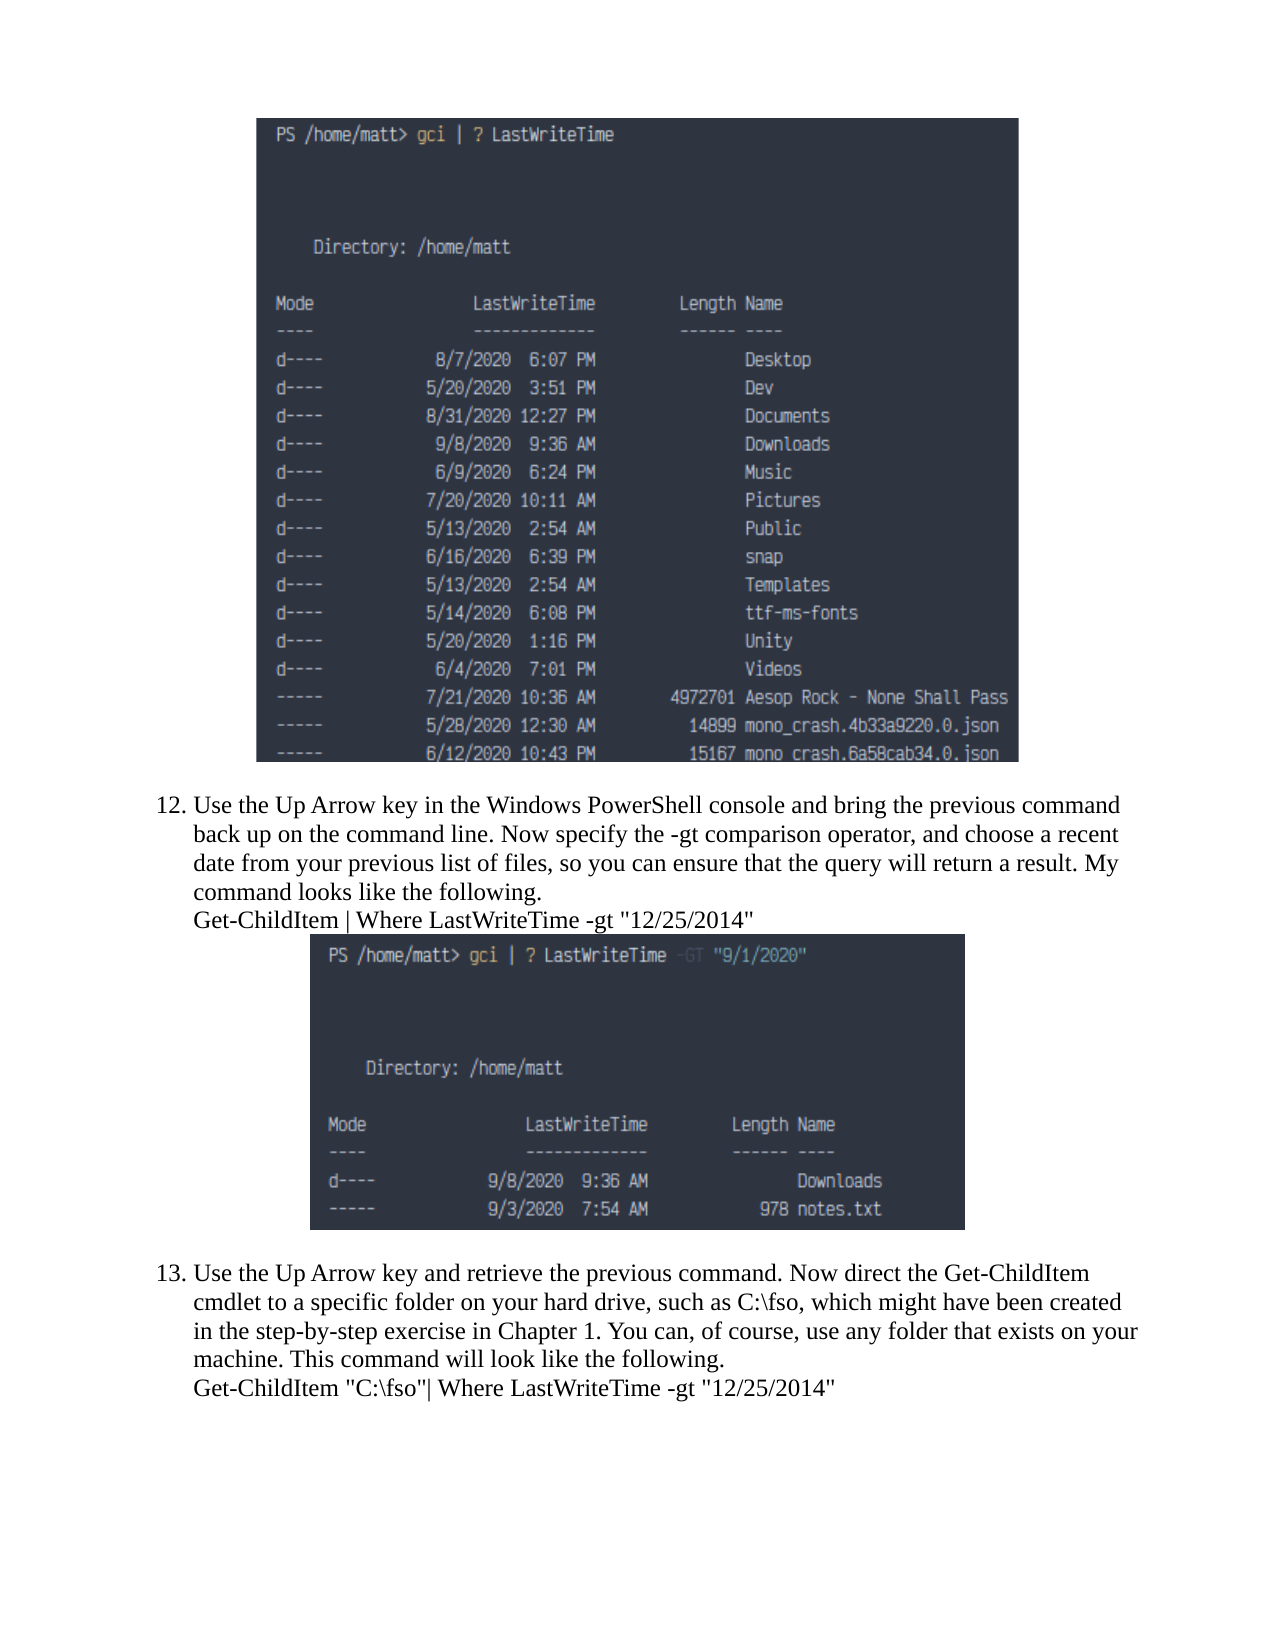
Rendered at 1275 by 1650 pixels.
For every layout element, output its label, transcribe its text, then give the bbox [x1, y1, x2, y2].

list Get-ChildItem "C:\fso"| Where LastWriteTime -gt "12/25/2014" [156, 1373, 1157, 1402]
list Use the Up Arrow key in the Windows PowerShell console and bring the previous command [156, 791, 1157, 819]
list Get-ChildItem | Where LastWriteTime -gt "12/25/2014" [156, 906, 1157, 934]
list in the step-by-step exercise in Chapter 1. You can, of course, use any folder that exists on your [156, 1316, 1157, 1344]
list date from your previous list of files, so you can ensure that the query will return a result. My [156, 848, 1157, 877]
list back up on the command line. Now specify the -gt comparison operator, and choose a recent [156, 819, 1157, 848]
picture [256, 118, 1019, 762]
list Use the Up Arrow key and retrieve the previous command. Now direct the Get-ChildItem [156, 1258, 1157, 1287]
list cmdlet to a specific folder on your hard drive, such as C:\fso, which might have been created [156, 1287, 1157, 1316]
picture [310, 934, 965, 1230]
list machine. This command will look like the following. [156, 1344, 1157, 1373]
list command looks like the following. [156, 877, 1157, 906]
